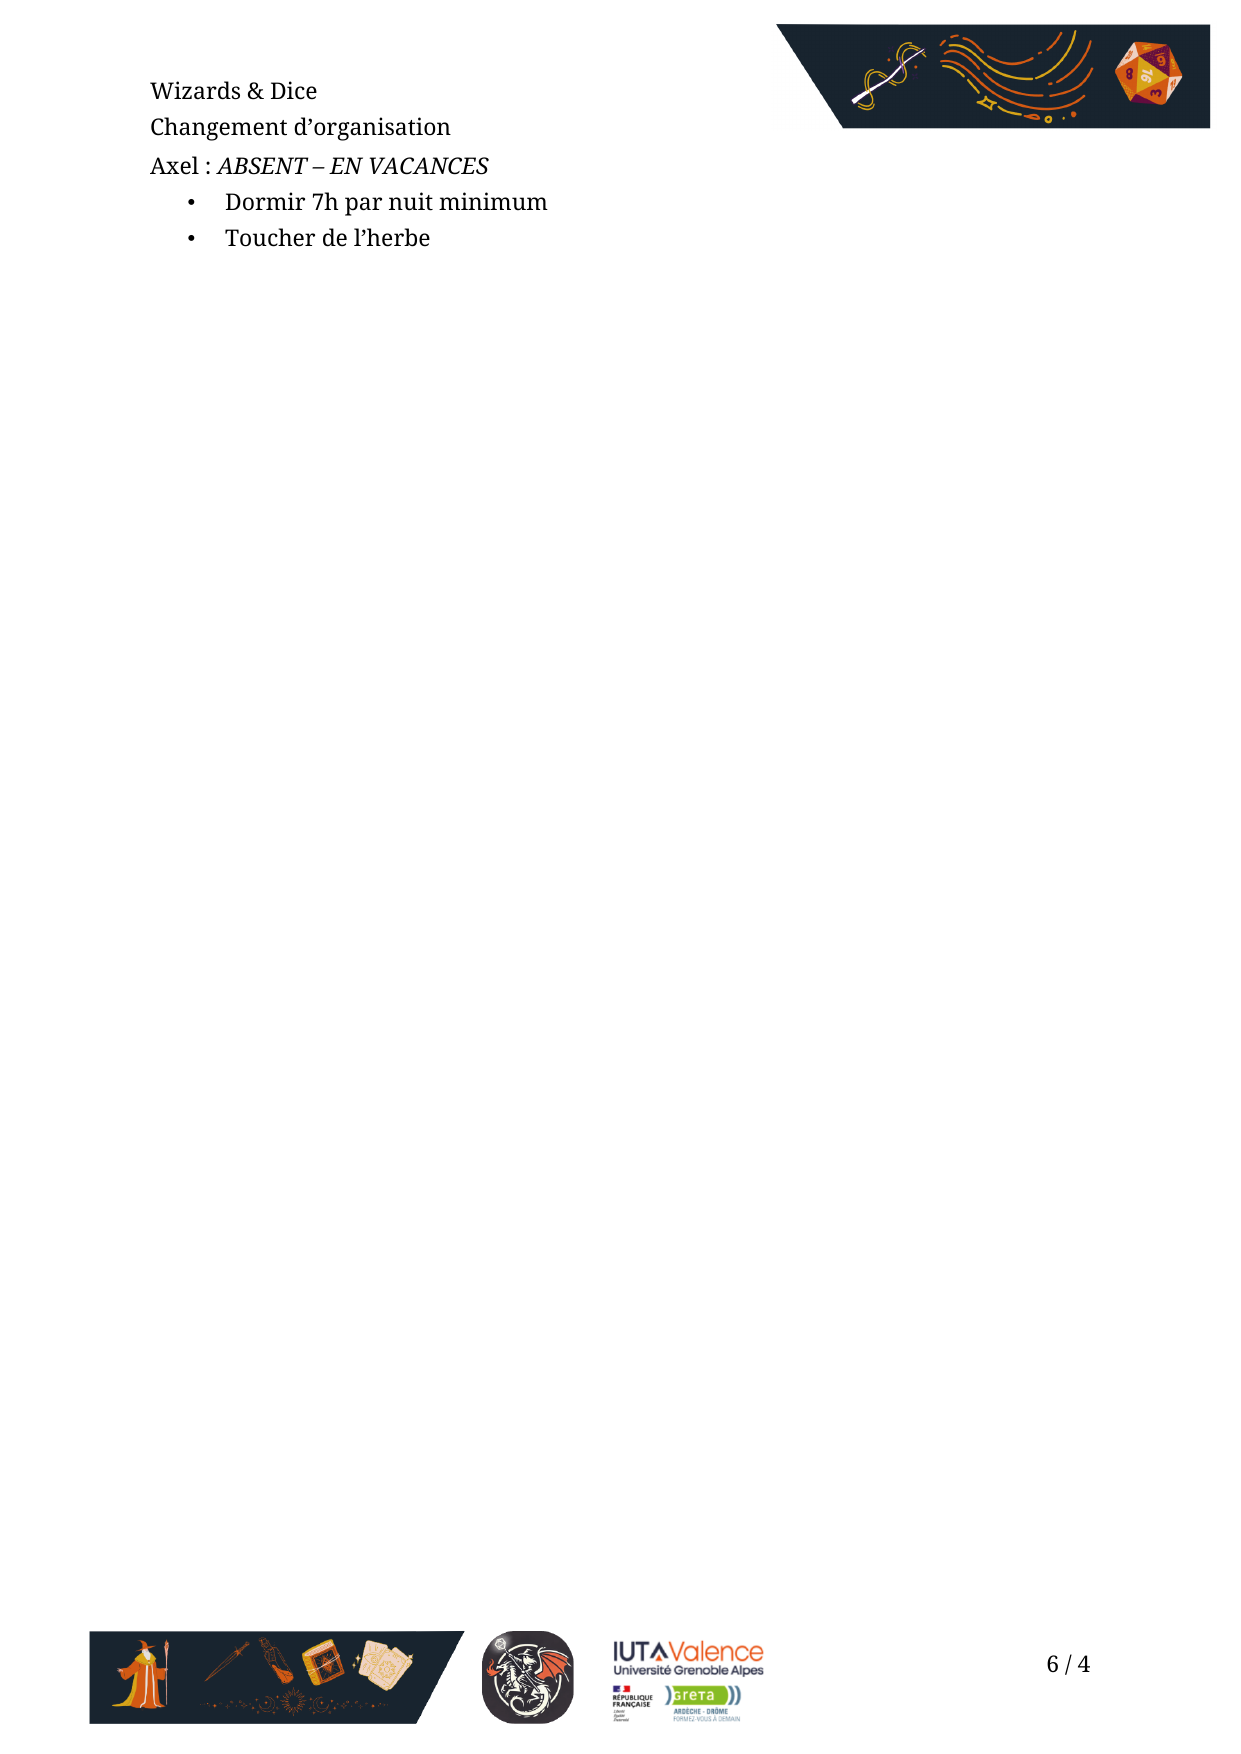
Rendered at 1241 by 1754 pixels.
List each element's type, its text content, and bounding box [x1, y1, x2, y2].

picture [81, 1620, 788, 1733]
list Dormir 7h par nuit minimum [187, 186, 1090, 217]
picture [771, 21, 1218, 131]
text Axel : ABSENT – EN VACANCES [150, 150, 1090, 181]
list Toucher de l’herbe [187, 222, 1090, 253]
